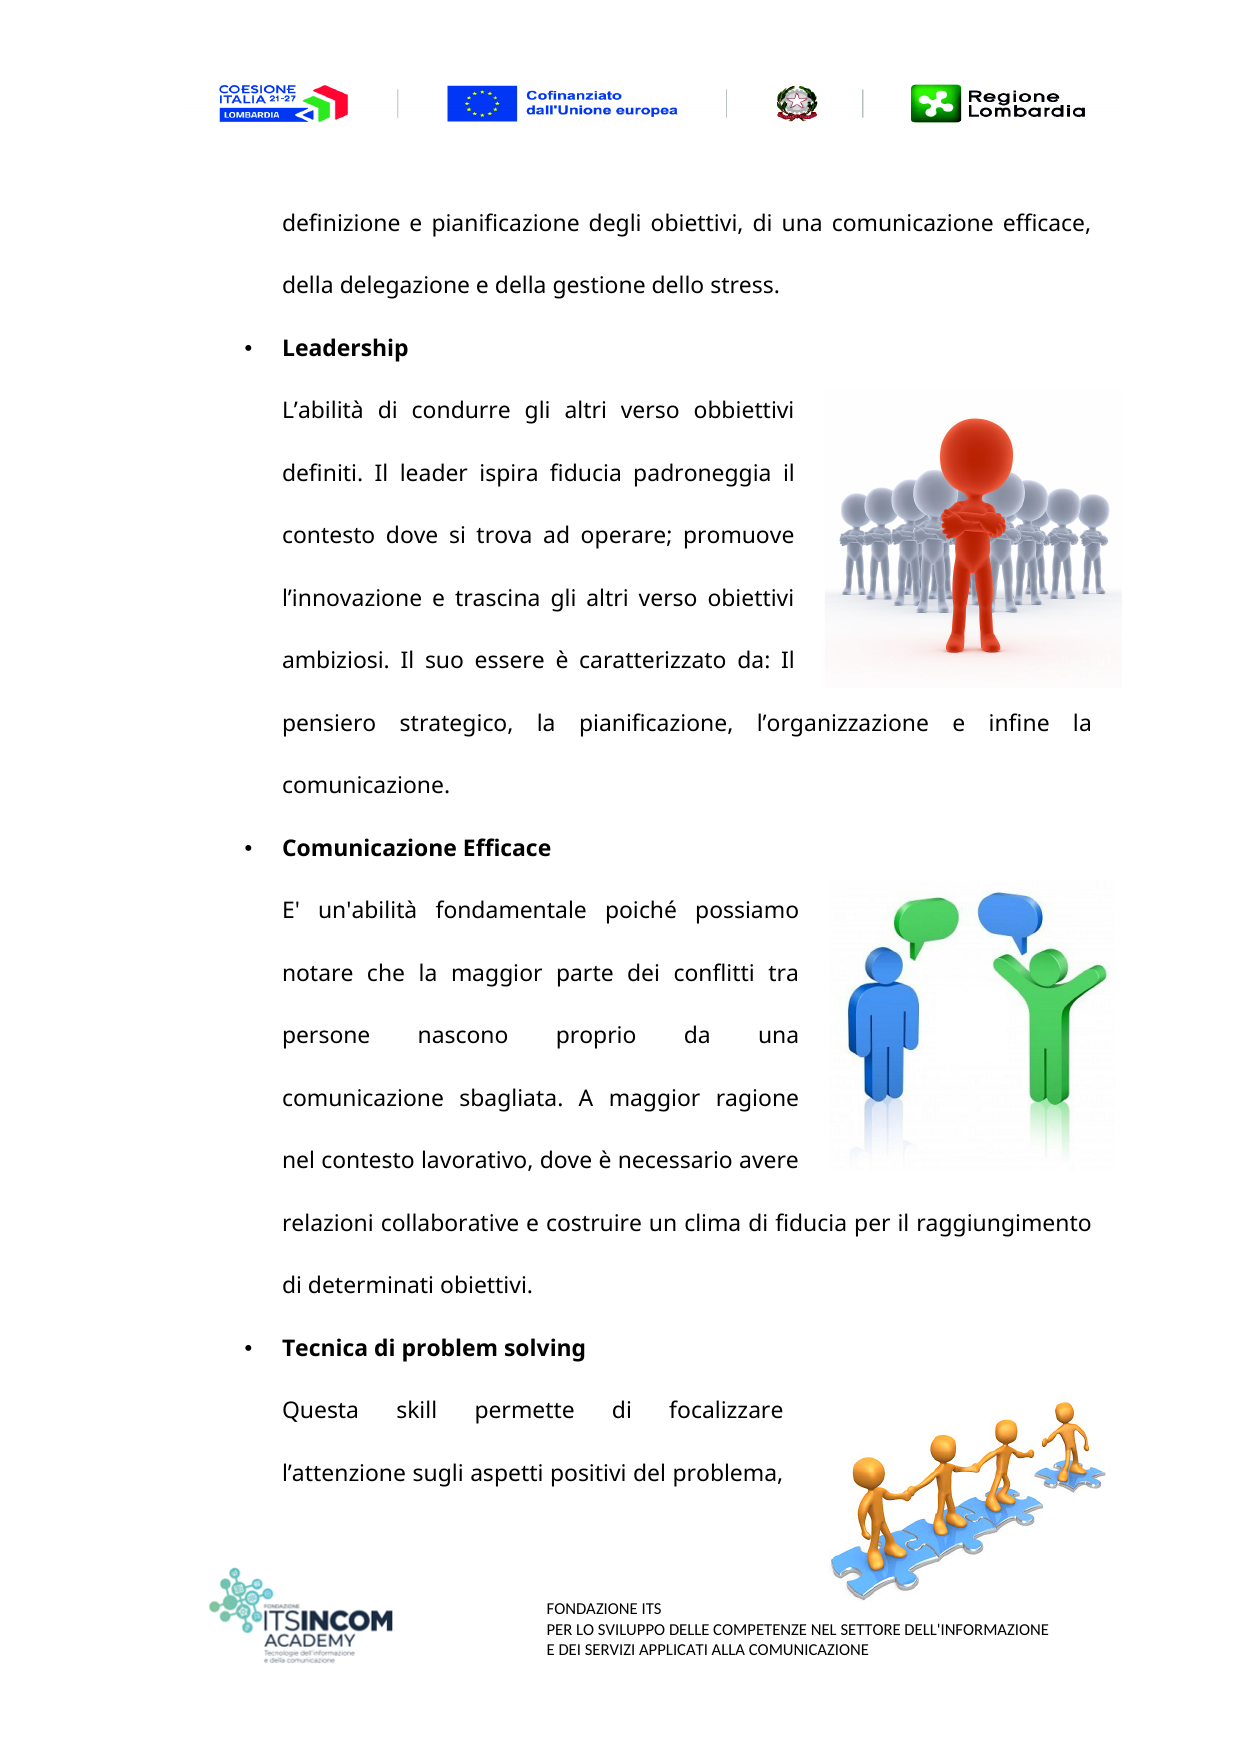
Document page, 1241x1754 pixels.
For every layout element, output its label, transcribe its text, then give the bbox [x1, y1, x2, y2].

list Questa skill permette di focalizzare l’attenzione sugli aspetti positivi del problema, [244, 1394, 813, 1488]
picture [813, 1389, 1118, 1618]
list L’abilità di condurre gli altri verso obbiettivi definiti. Il leader ispira fiducia padroneggia il contesto dove si trova ad operare; promuove l’innovazione e trascina gli altri verso obiettivi ambiziosi. Il suo essere è caratterizzato da: Il pensiero strategico, la pianificazione, l’organizzazione e infine la comunicazione. [244, 394, 1092, 801]
list E' un'abilità fondamentale poiché possiamo notare che la maggior parte dei conflitti tra persone nascono proprio da una comunicazione sbagliata. A maggior ragione nel contesto lavorativo, dove è necessario avere relazioni collaborative e costruire un clima di fiducia per il raggiungimento di determinati obiettivi. [244, 894, 1092, 1301]
list Comunicazione Efficace [244, 832, 1092, 863]
picture [177, 67, 1122, 141]
picture [206, 1566, 395, 1666]
list Leadership [244, 332, 1092, 363]
picture [828, 879, 1116, 1171]
picture [824, 390, 1122, 688]
list definizione e pianificazione degli obiettivi, di una comunicazione efficace, della delegazione e della gestione dello stress. [244, 207, 1092, 301]
list Tecnica di problem solving [244, 1332, 1092, 1363]
